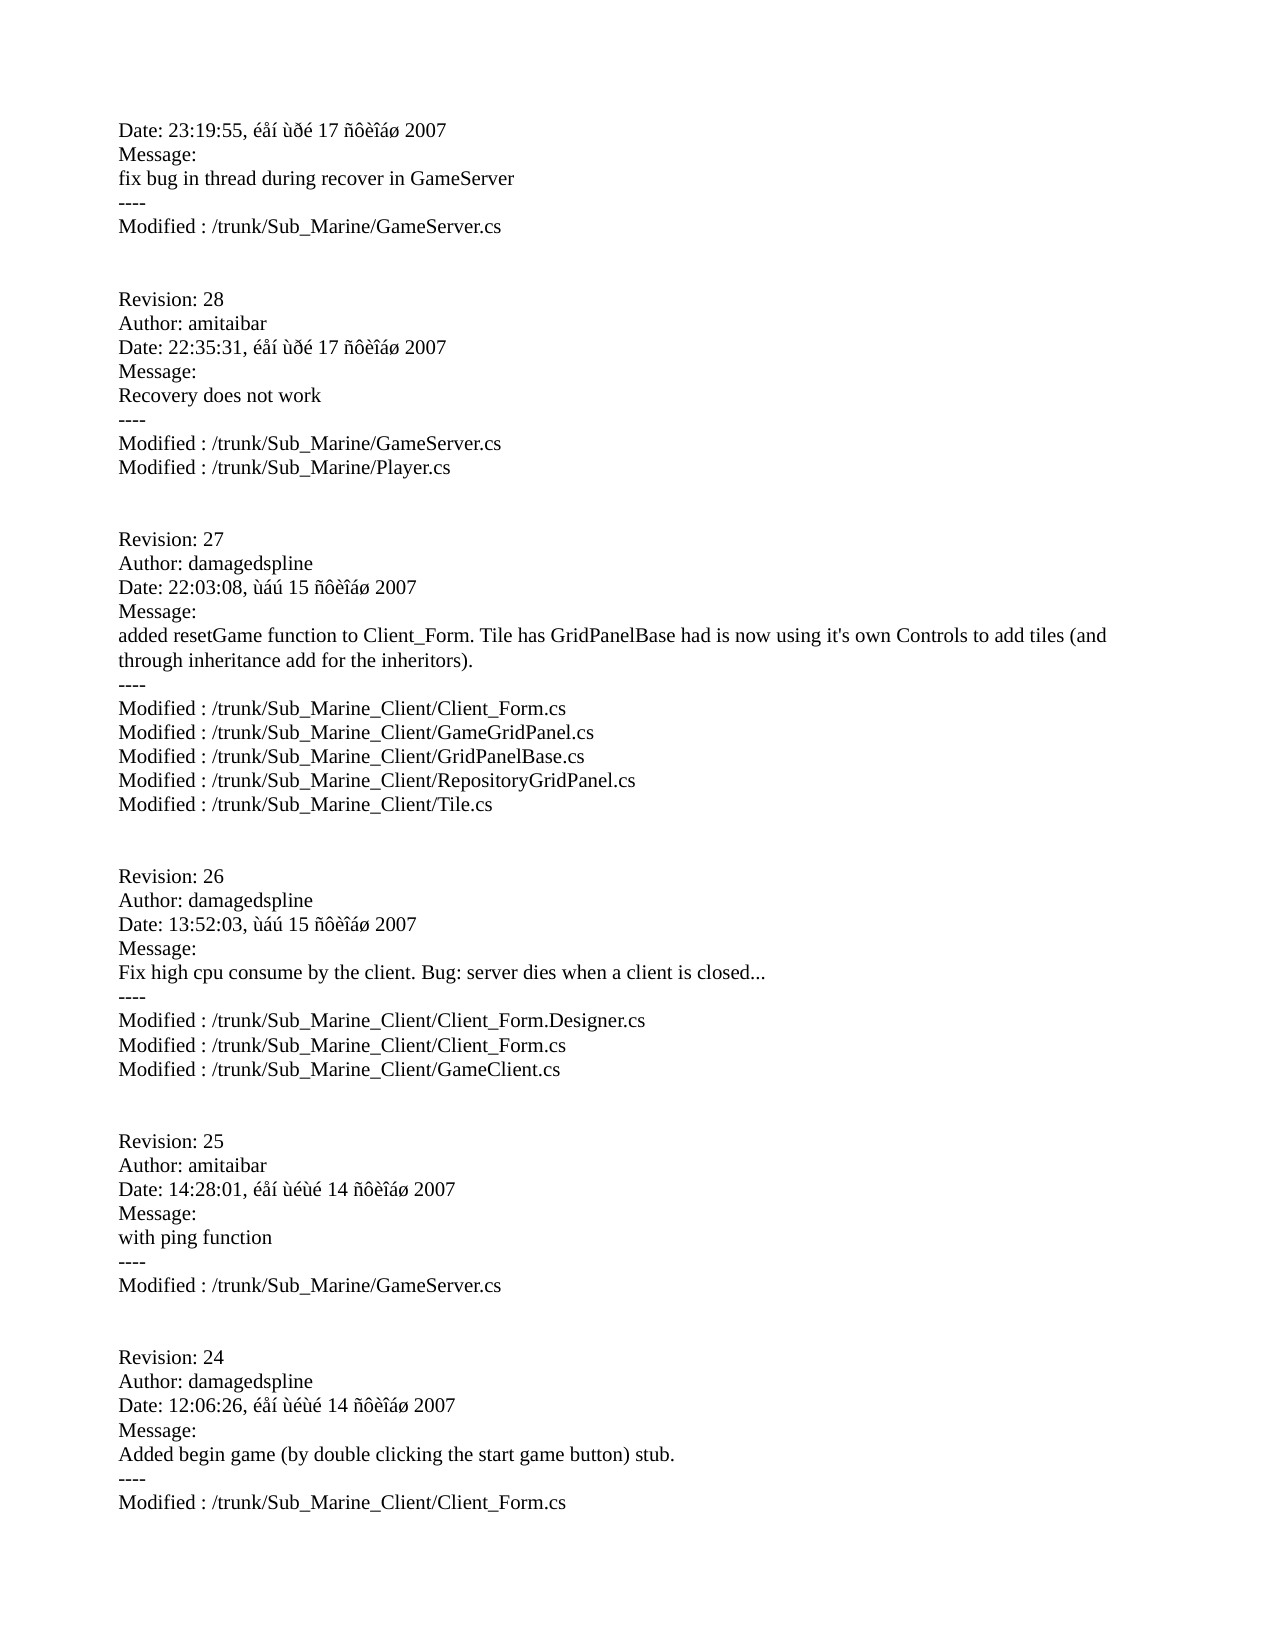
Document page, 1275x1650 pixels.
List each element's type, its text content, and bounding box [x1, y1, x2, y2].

text Date: 23:19:55, éåí ùðé 17 ñôèîáø 2007 [118, 118, 1157, 142]
text Modified : /trunk/Sub_Marine_Client/Client_Form.cs [118, 1490, 1157, 1514]
text ---- [118, 1249, 1157, 1273]
text Modified : /trunk/Sub_Marine_Client/Client_Form.cs [118, 1032, 1157, 1057]
text ---- [118, 984, 1157, 1008]
text Fix high cpu consume by the client. Bug: server dies when a client is closed... [118, 960, 1157, 984]
text Modified : /trunk/Sub_Marine_Client/Client_Form.Designer.cs [118, 1008, 1157, 1032]
text Modified : /trunk/Sub_Marine_Client/GameGridPanel.cs [118, 720, 1157, 744]
text Author: amitaibar [118, 1153, 1157, 1177]
text Author: damagedspline [118, 1369, 1157, 1393]
text Revision: 26 [118, 864, 1157, 888]
text Author: damagedspline [118, 551, 1157, 575]
text Modified : /trunk/Sub_Marine_Client/Tile.cs [118, 792, 1157, 816]
text ---- [118, 190, 1157, 214]
text Message: [118, 359, 1157, 383]
text Added begin game (by double clicking the start game button) stub. [118, 1442, 1157, 1466]
text Author: amitaibar [118, 311, 1157, 335]
text Message: [118, 1201, 1157, 1225]
text Revision: 27 [118, 527, 1157, 551]
text Modified : /trunk/Sub_Marine/Player.cs [118, 455, 1157, 479]
text Date: 14:28:01, éåí ùéùé 14 ñôèîáø 2007 [118, 1177, 1157, 1201]
text Message: [118, 142, 1157, 166]
text Revision: 24 [118, 1345, 1157, 1369]
text Revision: 28 [118, 287, 1157, 311]
text Modified : /trunk/Sub_Marine/GameServer.cs [118, 214, 1157, 238]
text Modified : /trunk/Sub_Marine_Client/RepositoryGridPanel.cs [118, 768, 1157, 792]
text Date: 13:52:03, ùáú 15 ñôèîáø 2007 [118, 912, 1157, 936]
text Modified : /trunk/Sub_Marine/GameServer.cs [118, 1273, 1157, 1297]
text Modified : /trunk/Sub_Marine_Client/GameClient.cs [118, 1057, 1157, 1081]
text Message: [118, 599, 1157, 623]
text added resetGame function to Client_Form. Tile has GridPanelBase had is now using it's own Controls to add tiles (and through inheritance add for the inheritors). [118, 623, 1157, 672]
text ---- [118, 672, 1157, 696]
text Message: [118, 1417, 1157, 1442]
text with ping function [118, 1225, 1157, 1249]
text Date: 22:03:08, ùáú 15 ñôèîáø 2007 [118, 575, 1157, 599]
text Message: [118, 936, 1157, 960]
text Author: damagedspline [118, 888, 1157, 912]
text Date: 22:35:31, éåí ùðé 17 ñôèîáø 2007 [118, 335, 1157, 359]
text Revision: 25 [118, 1129, 1157, 1153]
text Modified : /trunk/Sub_Marine/GameServer.cs [118, 431, 1157, 455]
text Modified : /trunk/Sub_Marine_Client/GridPanelBase.cs [118, 744, 1157, 768]
text Date: 12:06:26, éåí ùéùé 14 ñôèîáø 2007 [118, 1393, 1157, 1417]
text Modified : /trunk/Sub_Marine_Client/Client_Form.cs [118, 696, 1157, 720]
text ---- [118, 1466, 1157, 1490]
text Recovery does not work [118, 383, 1157, 407]
text fix bug in thread during recover in GameServer [118, 166, 1157, 190]
text ---- [118, 407, 1157, 431]
